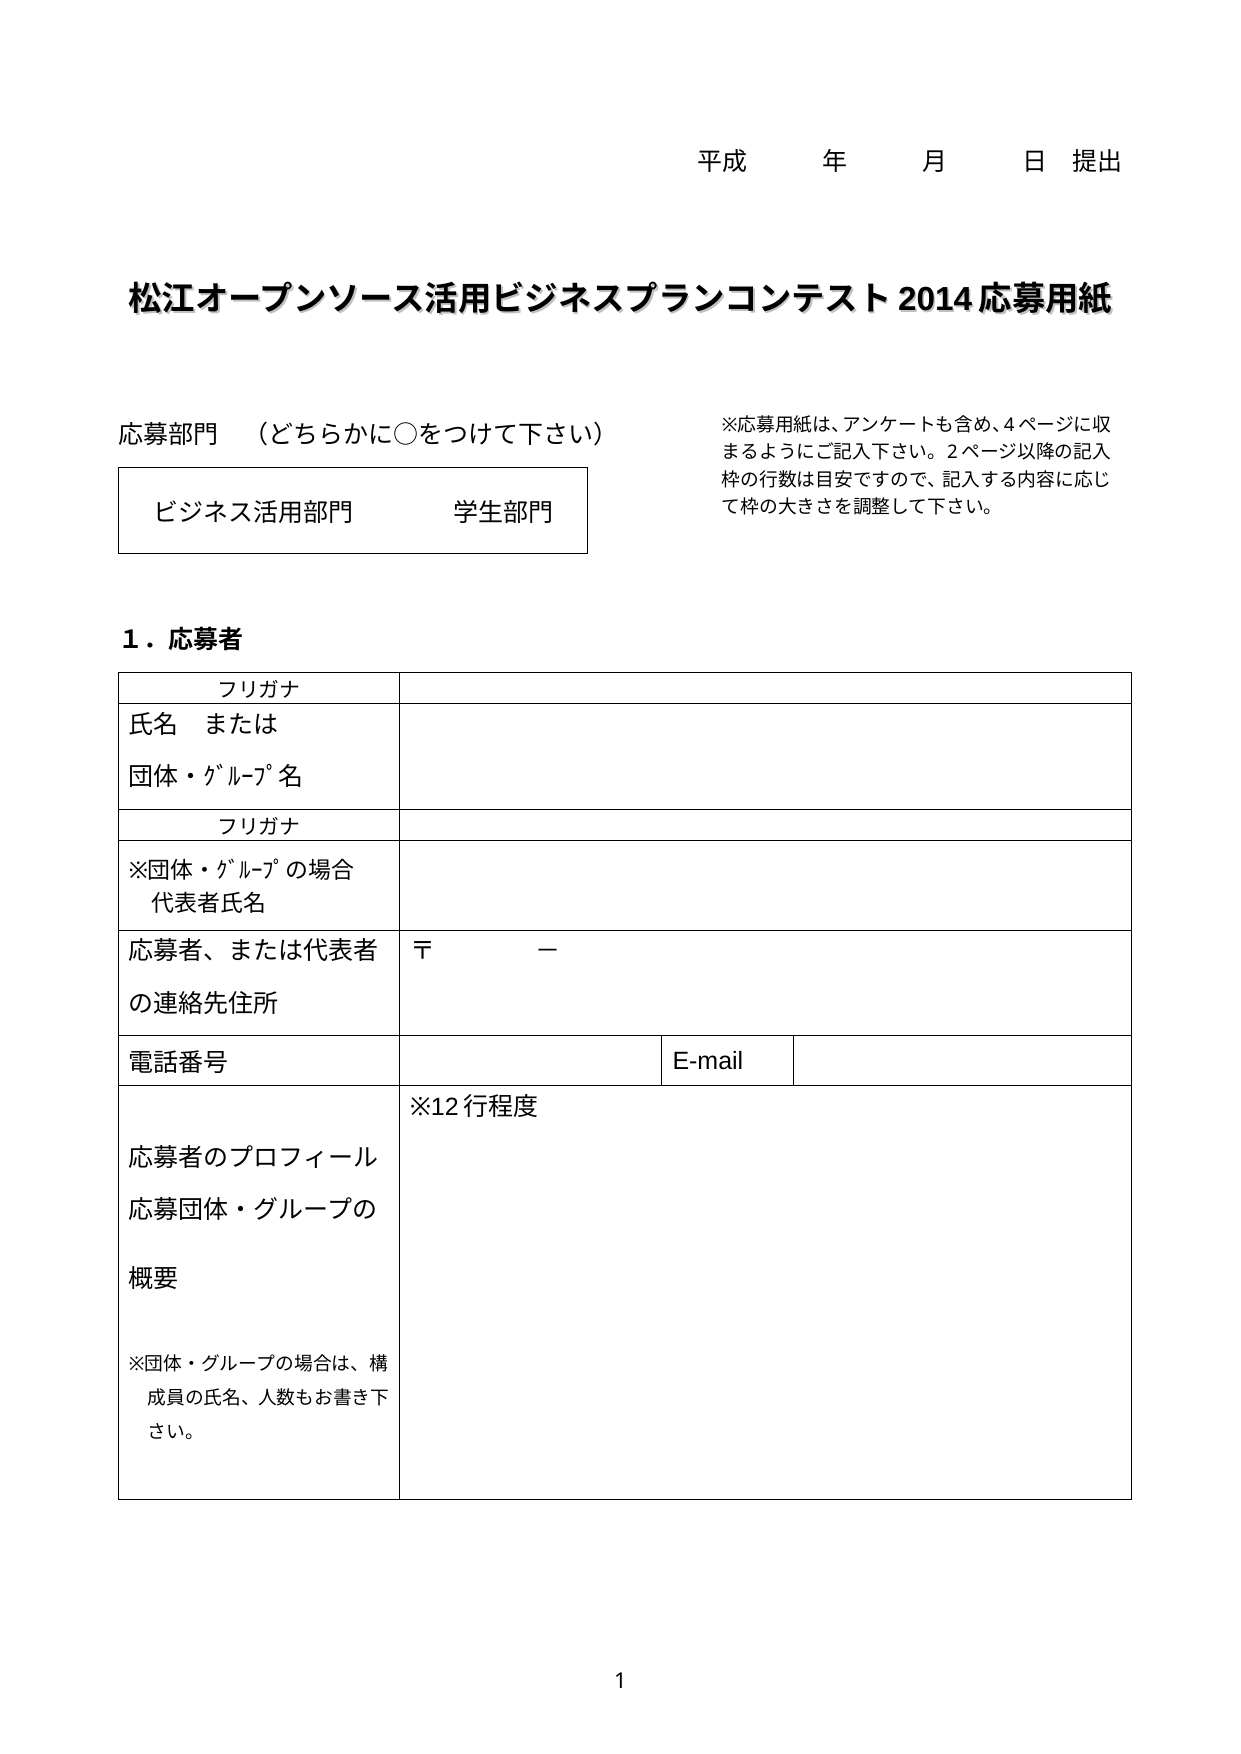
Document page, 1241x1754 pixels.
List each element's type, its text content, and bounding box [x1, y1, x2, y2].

table_cell 氏名 または 団体・ｸﾞﾙｰﾌﾟ名 [119, 704, 399, 809]
table_cell [400, 1036, 661, 1085]
text １．応募者 [118, 604, 1122, 672]
table_header [400, 673, 1131, 703]
table_cell E-mail [662, 1036, 793, 1085]
table_cell ※団体・ｸﾞﾙｰﾌﾟの場合 代表者氏名 [119, 841, 399, 930]
text 松江オープンソース活用ビジネスプランコンテスト2014応募用紙 [118, 262, 1122, 330]
table_cell 応募者、または代表者 の連絡先住所 [119, 931, 399, 1035]
text 平成 年 月 日 提出 [118, 125, 1122, 194]
table_cell フリガナ [119, 810, 399, 840]
table_cell 応募者のプロフィール 応募団体・グループの 概要 ※団体・グループの場合は、構成員の氏名、人数もお書き下さい。 [119, 1086, 399, 1498]
text ※応募用紙は、アンケートも含め、4ページに収まるようにご記入下さい。2ページ以降の記入枠の行数は目安ですので、記入する内容に応じて枠の大きさを調整して下さい。 [722, 410, 1111, 519]
table_cell [400, 704, 1131, 809]
table_header ビジネス活用部門 学生部門 [119, 468, 587, 553]
table_cell [400, 810, 1131, 840]
table_cell 〒 － [400, 931, 1131, 1035]
text 応募部門 （どちらかに○をつけて下さい） [118, 399, 1122, 467]
table_cell 電話番号 [119, 1036, 399, 1085]
table_cell ※12行程度 [400, 1086, 1131, 1498]
table_header フリガナ [119, 673, 399, 703]
table_cell [794, 1036, 1131, 1085]
table_cell [400, 841, 1131, 930]
